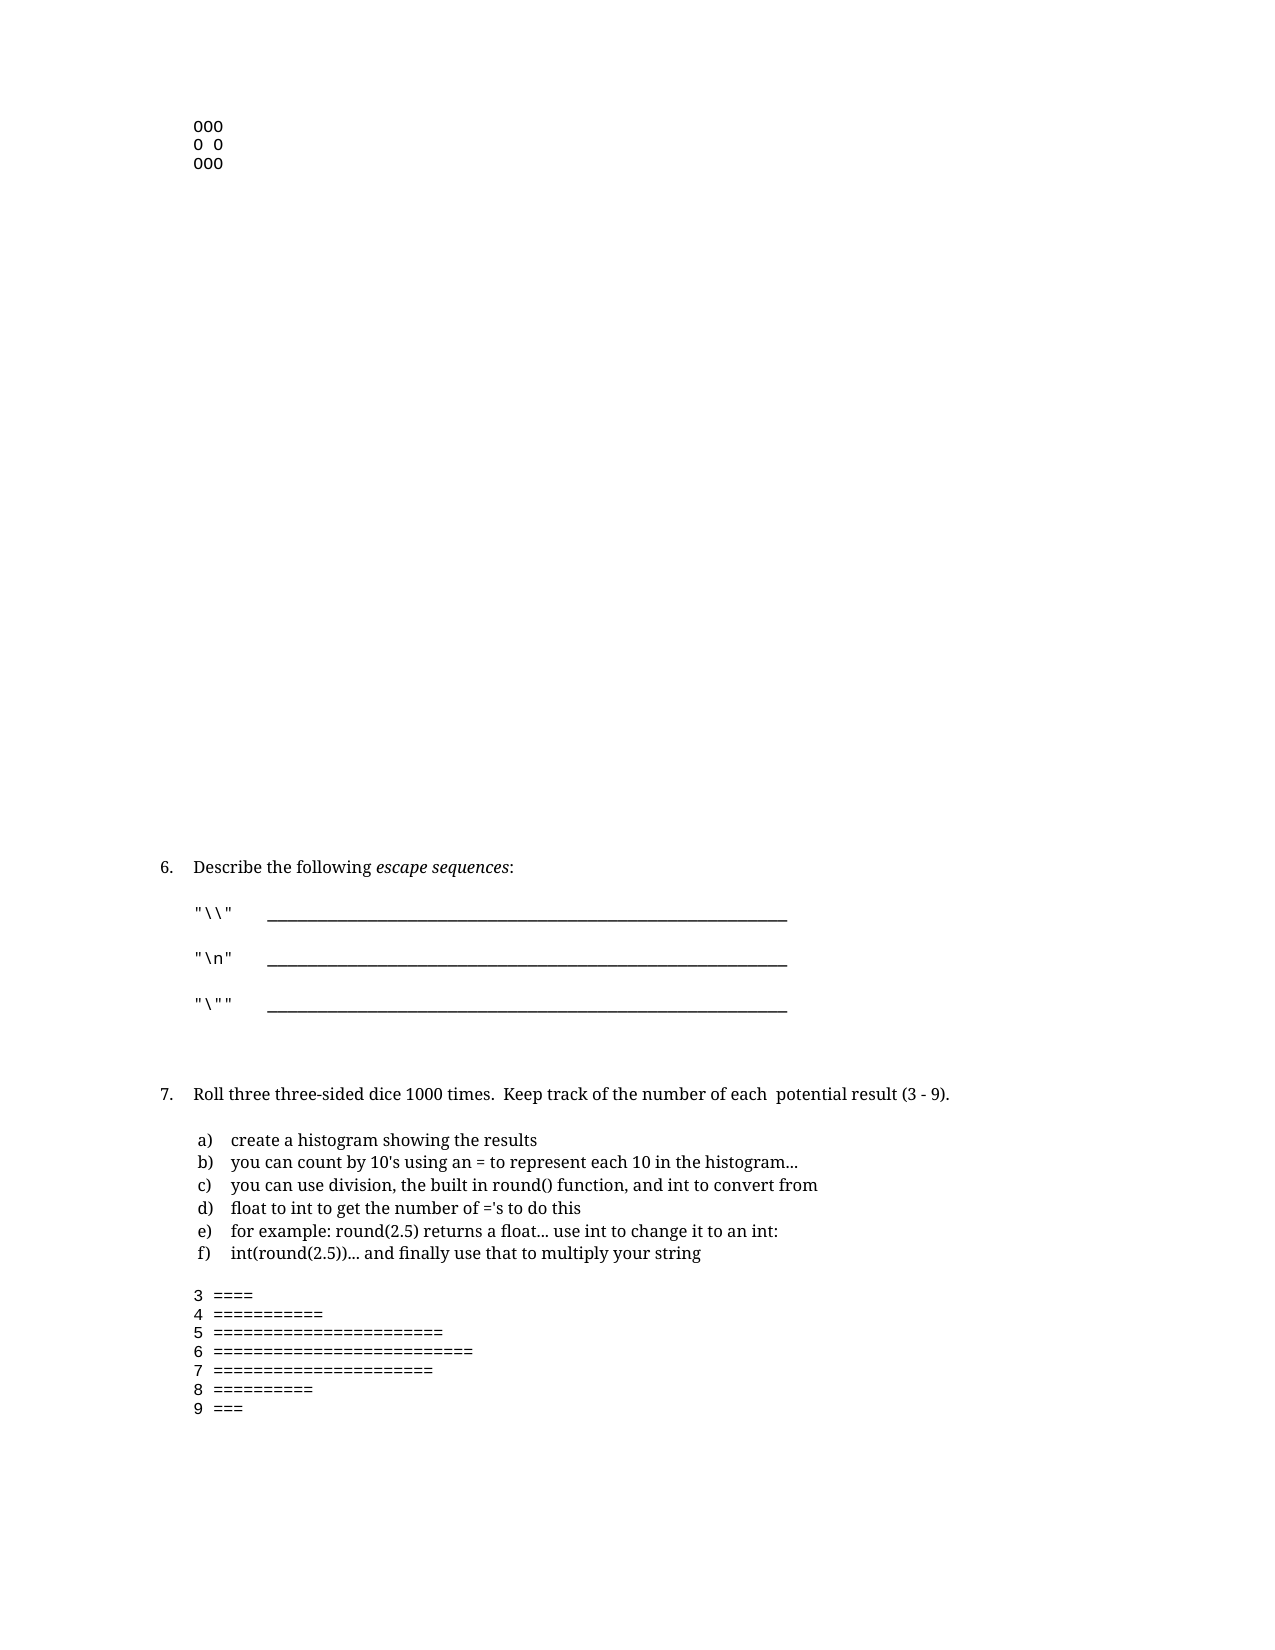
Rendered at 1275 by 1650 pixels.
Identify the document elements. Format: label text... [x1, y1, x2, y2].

list Describe the following escape sequences: [156, 856, 1157, 879]
list 5 ======================= [156, 1325, 1157, 1344]
list 6 ========================== [156, 1344, 1157, 1363]
list you can use division, the built in round() function, and int to convert from [193, 1174, 1157, 1197]
list create a histogram showing the results [193, 1128, 1157, 1151]
list for example: round(2.5) returns a float... use int to change it to an int: [193, 1219, 1157, 1242]
list 4 =========== [156, 1306, 1157, 1325]
list you can count by 10's using an = to represent each 10 in the histogram... [193, 1151, 1157, 1174]
list O O [156, 137, 1157, 156]
list 3 ==== [156, 1287, 1157, 1306]
list OOO [156, 118, 1157, 137]
list 8 ========== [156, 1382, 1157, 1401]
list Roll three three-sided dice 1000 times. Keep track of the number of each potential result (3 - 9). [156, 1083, 1157, 1106]
list float to int to get the number of ='s to do this [193, 1197, 1157, 1219]
list 7 ====================== [156, 1363, 1157, 1382]
list "\\" ____________________________________________________ "\n" ____________________________________________________ "\"" ____________________________________________________ [156, 901, 1157, 1083]
list 9 === [156, 1401, 1157, 1510]
list OOO [156, 156, 1157, 856]
list int(round(2.5))... and finally use that to multiply your string [193, 1242, 1157, 1265]
